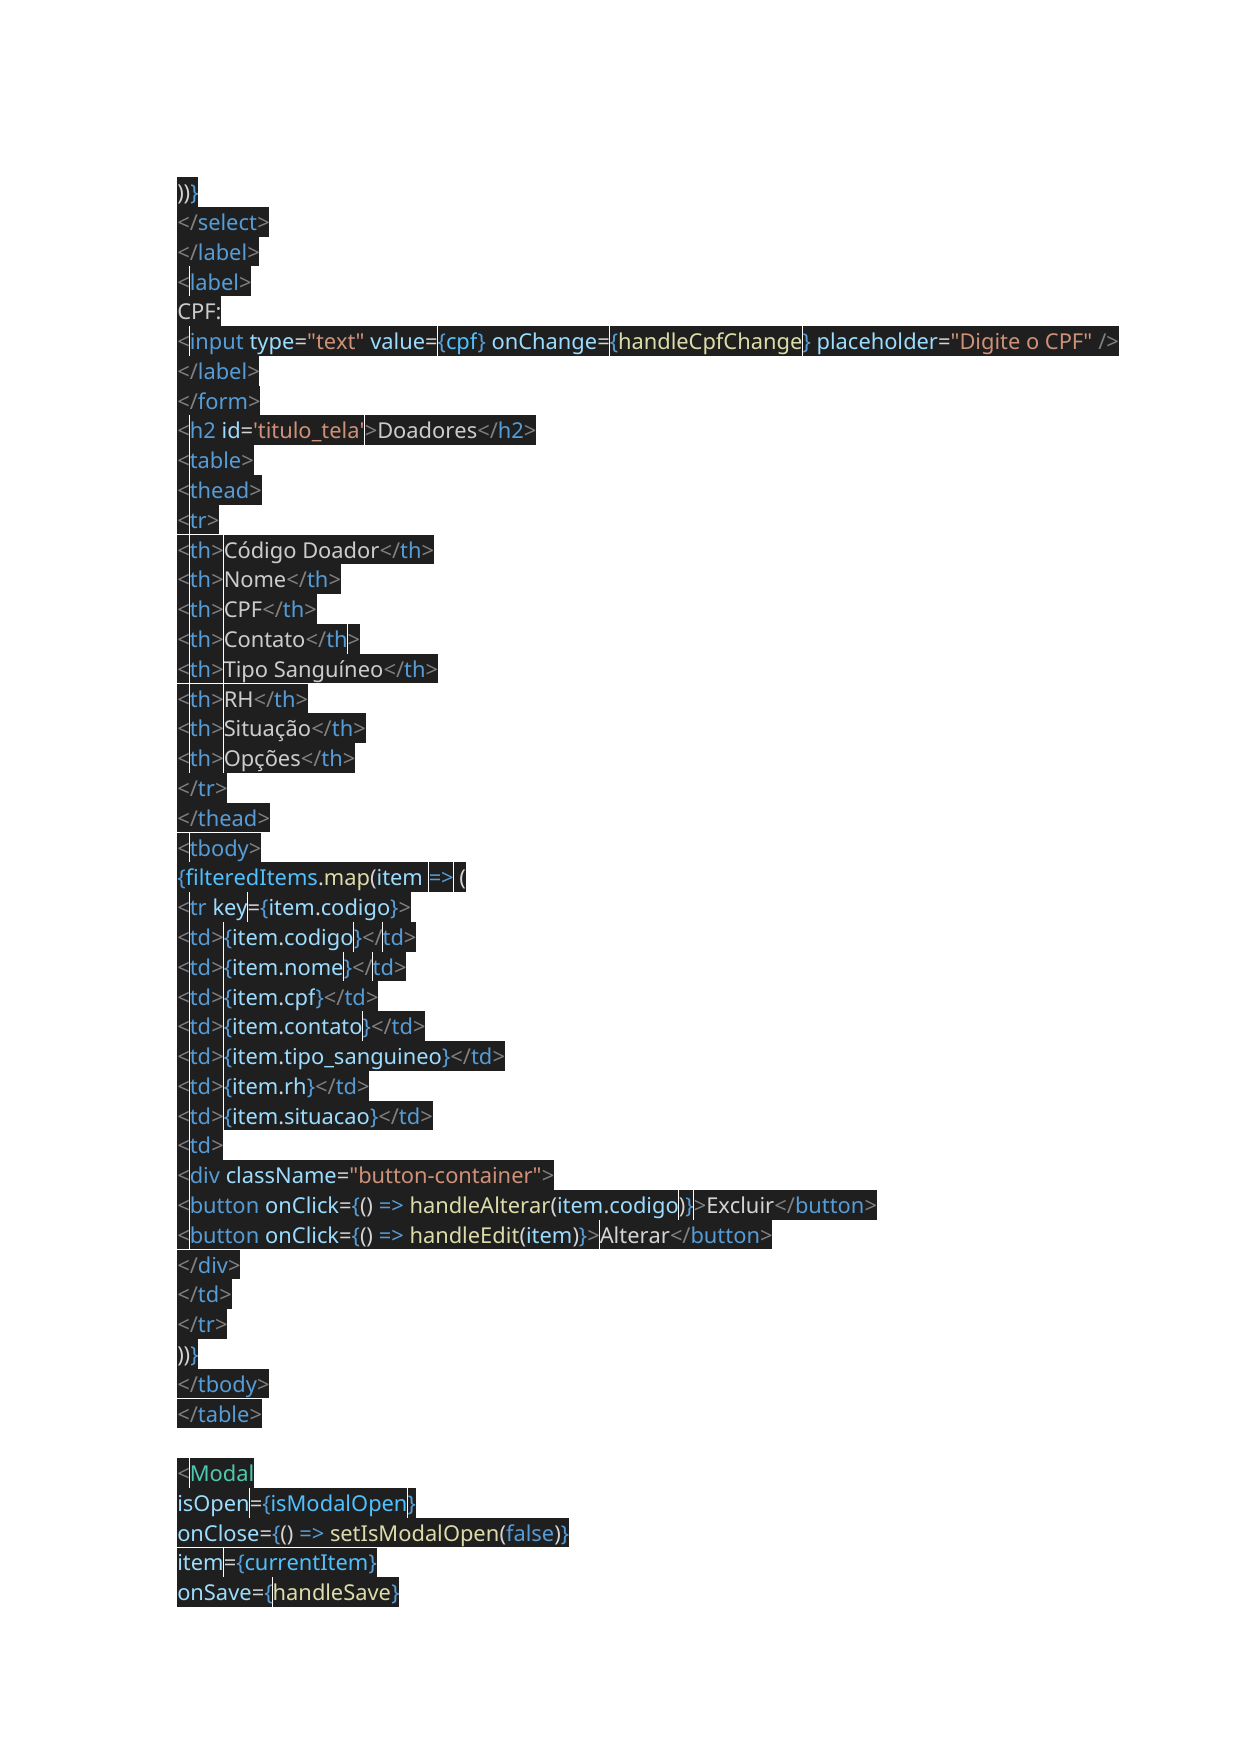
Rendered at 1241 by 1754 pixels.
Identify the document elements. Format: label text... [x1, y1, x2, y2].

text <th>Código Doador</th> [177, 534, 1122, 564]
text CPF: [177, 296, 1122, 326]
text <div className="button-container"> [177, 1160, 1122, 1190]
text </tr> [177, 1309, 1122, 1339]
text <td>{item.situacao}</td> [177, 1101, 1122, 1130]
text <tr> [177, 505, 1122, 534]
text </label> [177, 356, 1122, 386]
text <th>Opções</th> [177, 743, 1122, 773]
text <th>Tipo Sanguíneo</th> [177, 654, 1122, 683]
text ))} [177, 177, 1122, 207]
text <td>{item.codigo}</td> [177, 922, 1122, 952]
text <tbody> [177, 832, 1122, 862]
text <td>{item.cpf}</td> [177, 981, 1122, 1011]
text </thead> [177, 803, 1122, 832]
text <td>{item.nome}</td> [177, 952, 1122, 981]
text <th>Situação</th> [177, 713, 1122, 743]
text </select> [177, 207, 1122, 237]
text </table> [177, 1398, 1122, 1428]
text <td>{item.rh}</td> [177, 1071, 1122, 1101]
text <td> [177, 1130, 1122, 1160]
text <thead> [177, 475, 1122, 505]
text item={currentItem} [177, 1547, 1122, 1577]
text {filteredItems.map(item => ( [177, 862, 1122, 892]
text ))} [177, 1339, 1122, 1369]
text <button onClick={() => handleAlterar(item.codigo)}>Excluir</button> [177, 1190, 1122, 1220]
text <td>{item.contato}</td> [177, 1011, 1122, 1041]
text isOpen={isModalOpen} [177, 1488, 1122, 1518]
text <th>Contato</th> [177, 624, 1122, 654]
text <input type="text" value={cpf} onChange={handleCpfChange} placeholder="Digite o CPF" /> [177, 326, 1122, 356]
text <label> [177, 266, 1122, 296]
text <button onClick={() => handleEdit(item)}>Alterar</button> [177, 1220, 1122, 1249]
text </tr> [177, 773, 1122, 803]
text onClose={() => setIsModalOpen(false)} [177, 1518, 1122, 1547]
text <th>CPF</th> [177, 594, 1122, 624]
text <table> [177, 445, 1122, 475]
text </label> [177, 237, 1122, 266]
text onSave={handleSave} [177, 1577, 1122, 1607]
text <Modal [177, 1458, 1122, 1488]
text <th>RH</th> [177, 683, 1122, 713]
text <tr key={item.codigo}> [177, 892, 1122, 922]
text </form> [177, 386, 1122, 415]
text <h2 id='titulo_tela'>Doadores</h2> [177, 415, 1122, 445]
text </td> [177, 1279, 1122, 1309]
text <td>{item.tipo_sanguineo}</td> [177, 1041, 1122, 1071]
text </tbody> [177, 1369, 1122, 1398]
text </div> [177, 1249, 1122, 1279]
text <th>Nome</th> [177, 564, 1122, 594]
